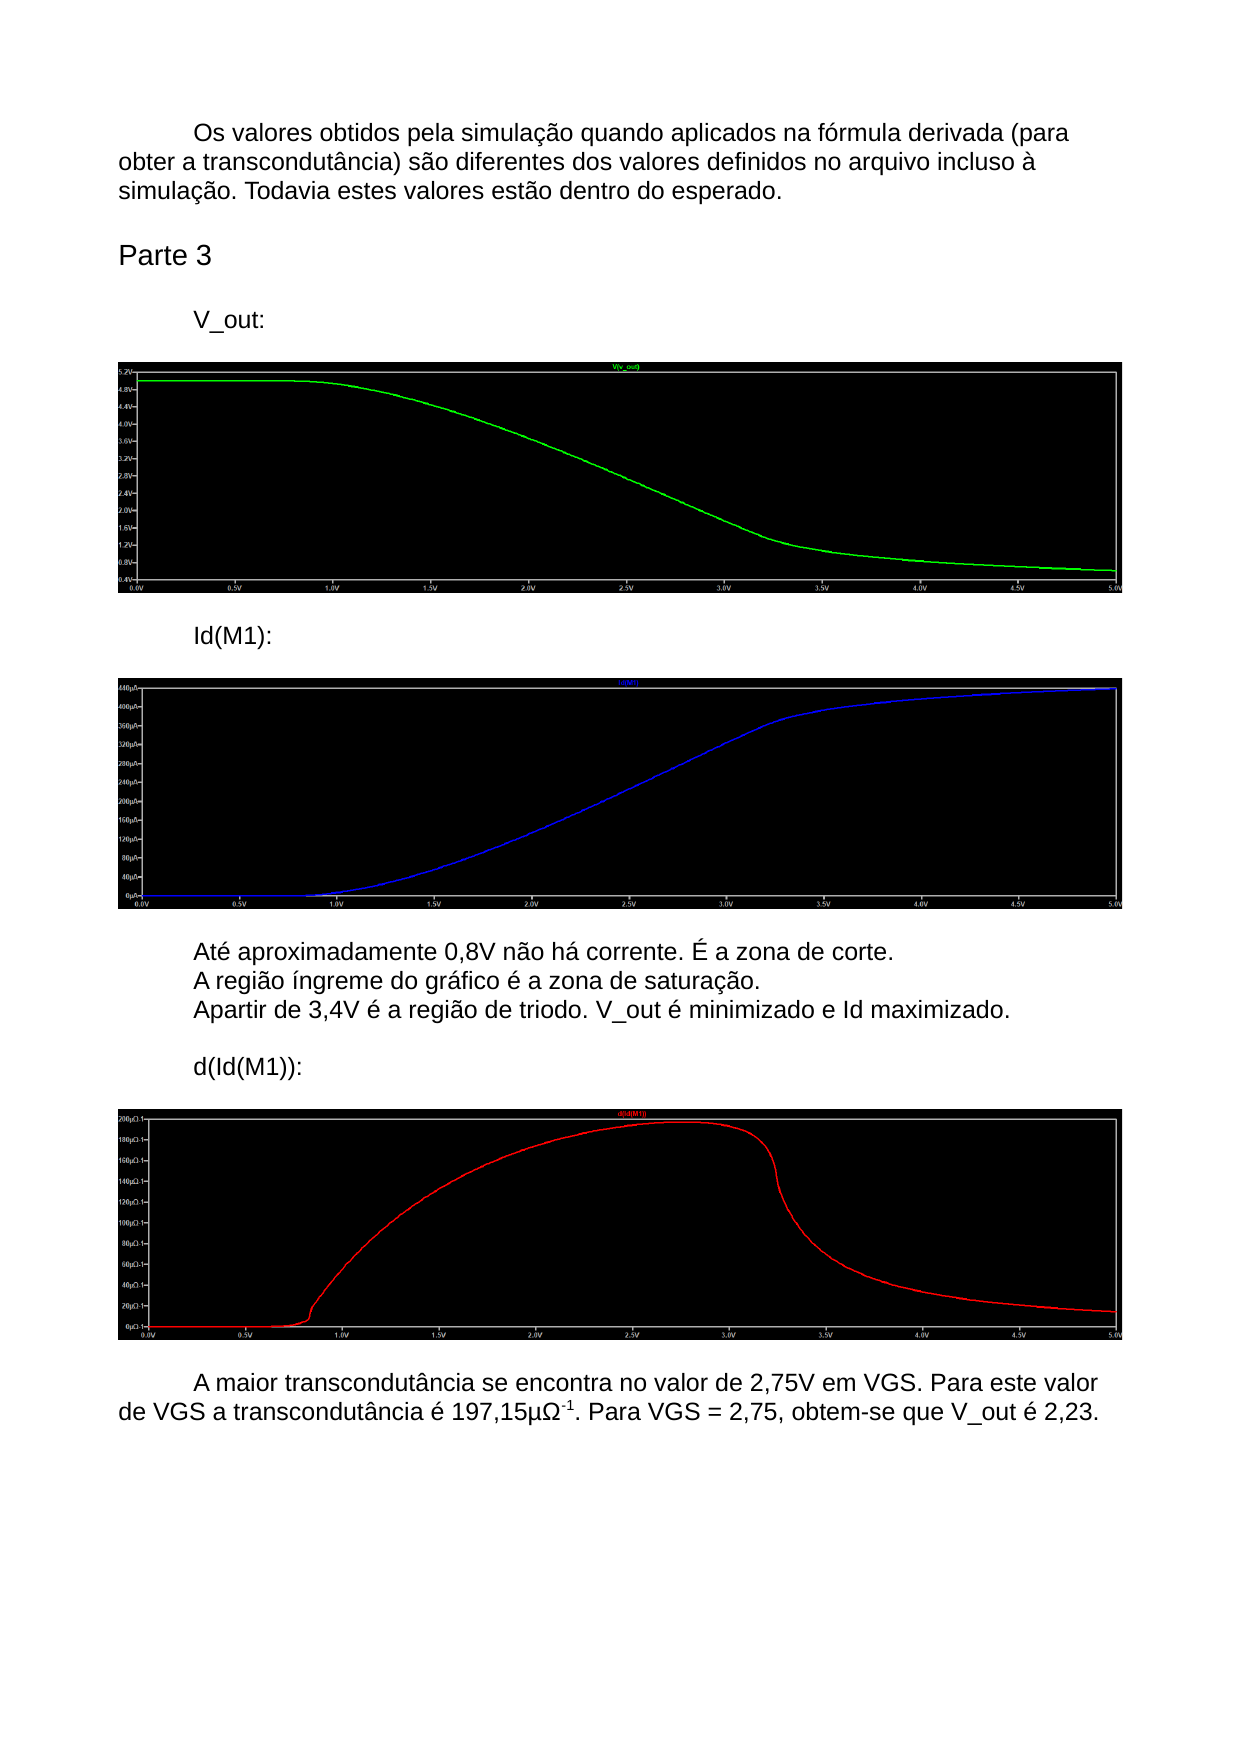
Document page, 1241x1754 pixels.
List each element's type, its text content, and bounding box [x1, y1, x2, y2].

text A maior transcondutância se encontra no valor de 2,75V em VGS. Para este valor de VGS a transcondutância é 197,15µΩ-1. Para VGS = 2,75, obtem-se que V_out é 2,23. [118, 1368, 1122, 1426]
picture [118, 678, 1123, 909]
text V_out: [118, 305, 1122, 334]
text Apartir de 3,4V é a região de triodo. V_out é minimizado e Id maximizado. [118, 994, 1122, 1023]
picture [118, 362, 1123, 593]
text A região íngreme do gráfico é a zona de saturação. [118, 966, 1122, 994]
text Até aproximadamente 0,8V não há corrente. É a zona de corte. [118, 937, 1122, 966]
text Parte 3 [118, 238, 1122, 271]
text d(Id(M1)): [118, 1052, 1122, 1081]
text Id(M1): [118, 621, 1122, 650]
text Os valores obtidos pela simulação quando aplicados na fórmula derivada (para obter a transcondutância) são diferentes dos valores definidos no arquivo incluso à simulação. Todavia estes valores estão dentro do esperado. [118, 118, 1122, 204]
picture [118, 1109, 1123, 1340]
